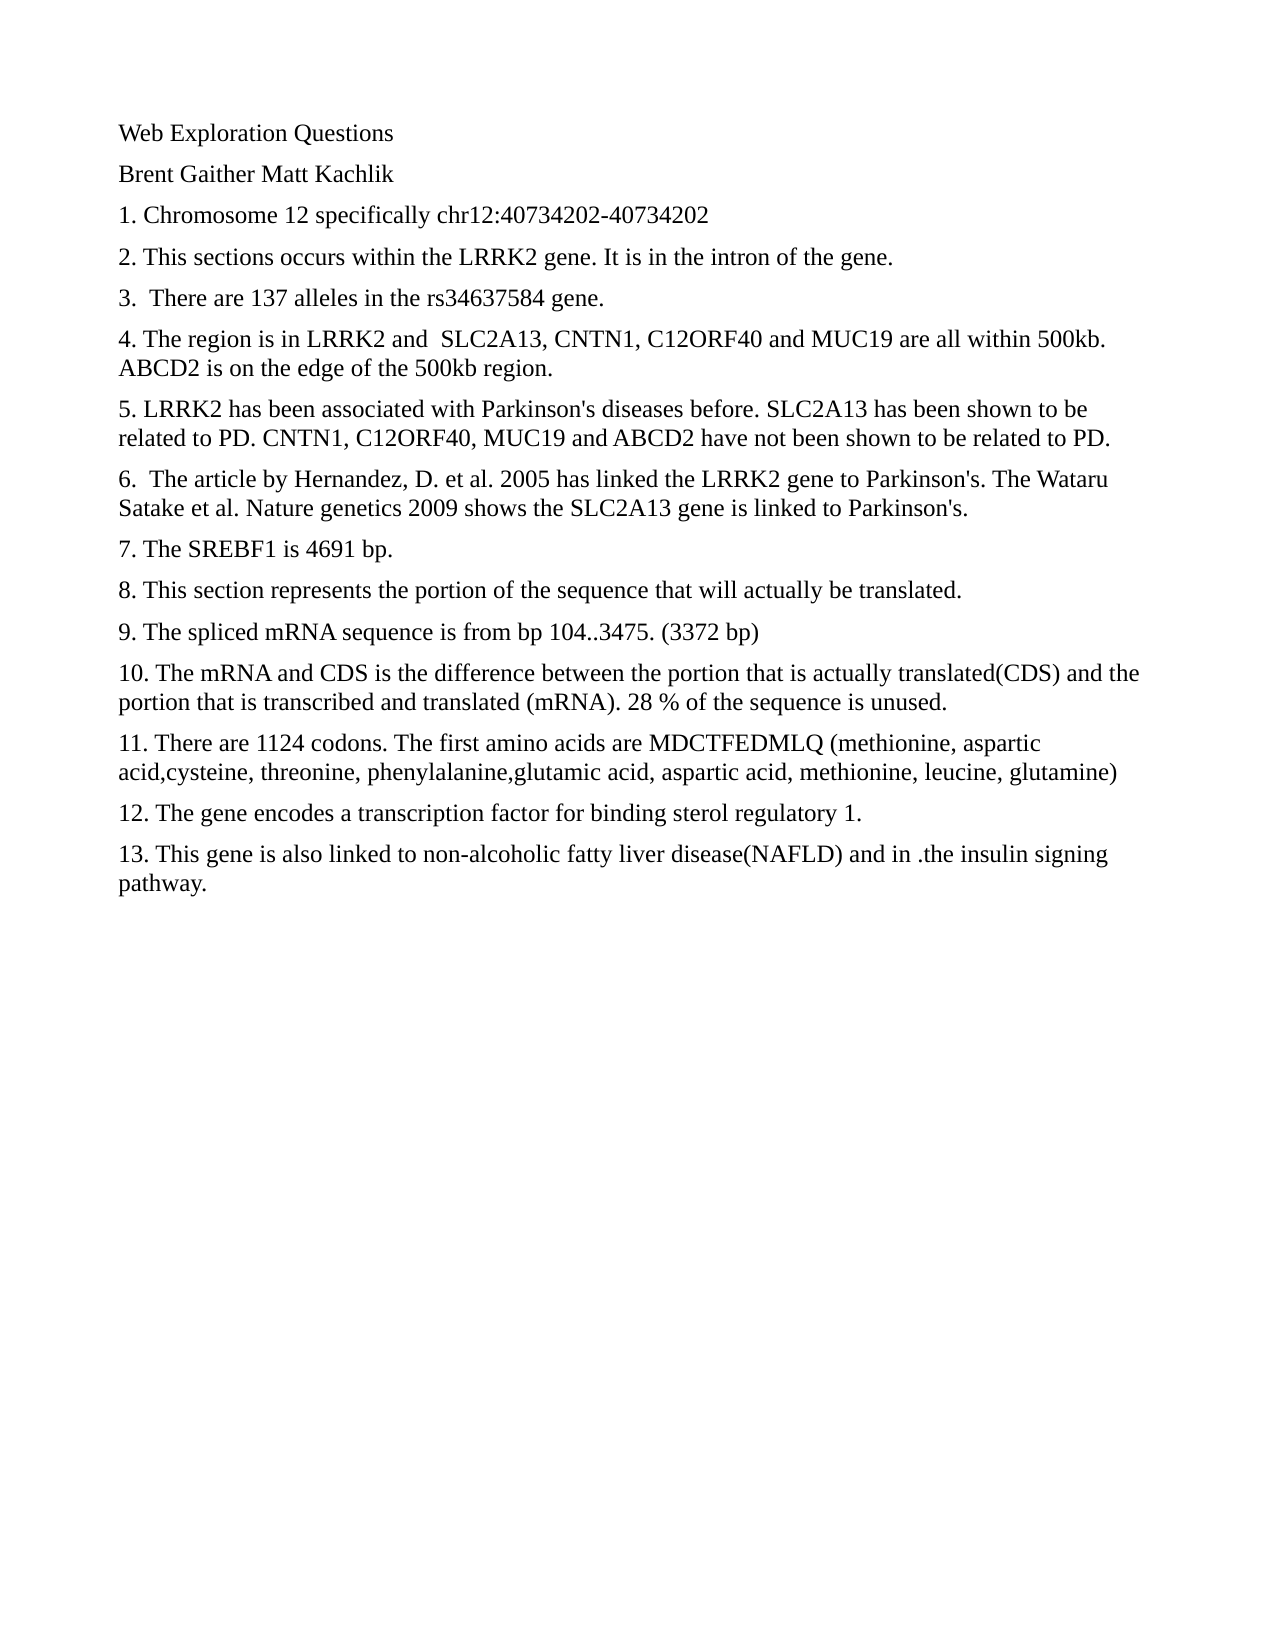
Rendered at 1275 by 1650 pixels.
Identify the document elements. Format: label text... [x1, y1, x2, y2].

text 1. Chromosome 12 specifically chr12:40734202-40734202 [118, 201, 1157, 229]
text 8. This section represents the portion of the sequence that will actually be translated. [118, 576, 1157, 604]
text 13. This gene is also linked to non-alcoholic fatty liver disease(NAFLD) and in .the insulin signing pathway. [118, 839, 1157, 897]
text 7. The SREBF1 is 4691 bp. [118, 534, 1157, 563]
text 12. The gene encodes a transcription factor for binding sterol regulatory 1. [118, 798, 1157, 827]
text Brent Gaither Matt Kachlik [118, 159, 1157, 188]
text 6. The article by Hernandez, D. et al. 2005 has linked the LRRK2 gene to Parkinson's. The Wataru Satake et al. Nature genetics 2009 shows the SLC2A13 gene is linked to Parkinson's. [118, 464, 1157, 522]
text 11. There are 1124 codons. The first amino acids are MDCTFEDMLQ (methionine, aspartic acid,cysteine, threonine, phenylalanine,glutamic acid, aspartic acid, methionine, leucine, glutamine) [118, 728, 1157, 786]
text 3. There are 137 alleles in the rs34637584 gene. [118, 283, 1157, 312]
text 9. The spliced mRNA sequence is from bp 104..3475. (3372 bp) [118, 617, 1157, 646]
text 10. The mRNA and CDS is the difference between the portion that is actually translated(CDS) and the portion that is transcribed and translated (mRNA). 28 % of the sequence is unused. [118, 658, 1157, 716]
text 4. The region is in LRRK2 and SLC2A13, CNTN1, C12ORF40 and MUC19 are all within 500kb. ABCD2 is on the edge of the 500kb region. [118, 324, 1157, 382]
text Web Exploration Questions [118, 118, 1157, 147]
text 2. This sections occurs within the LRRK2 gene. It is in the intron of the gene. [118, 242, 1157, 271]
text 5. LRRK2 has been associated with Parkinson's diseases before. SLC2A13 has been shown to be related to PD. CNTN1, C12ORF40, MUC19 and ABCD2 have not been shown to be related to PD. [118, 394, 1157, 452]
